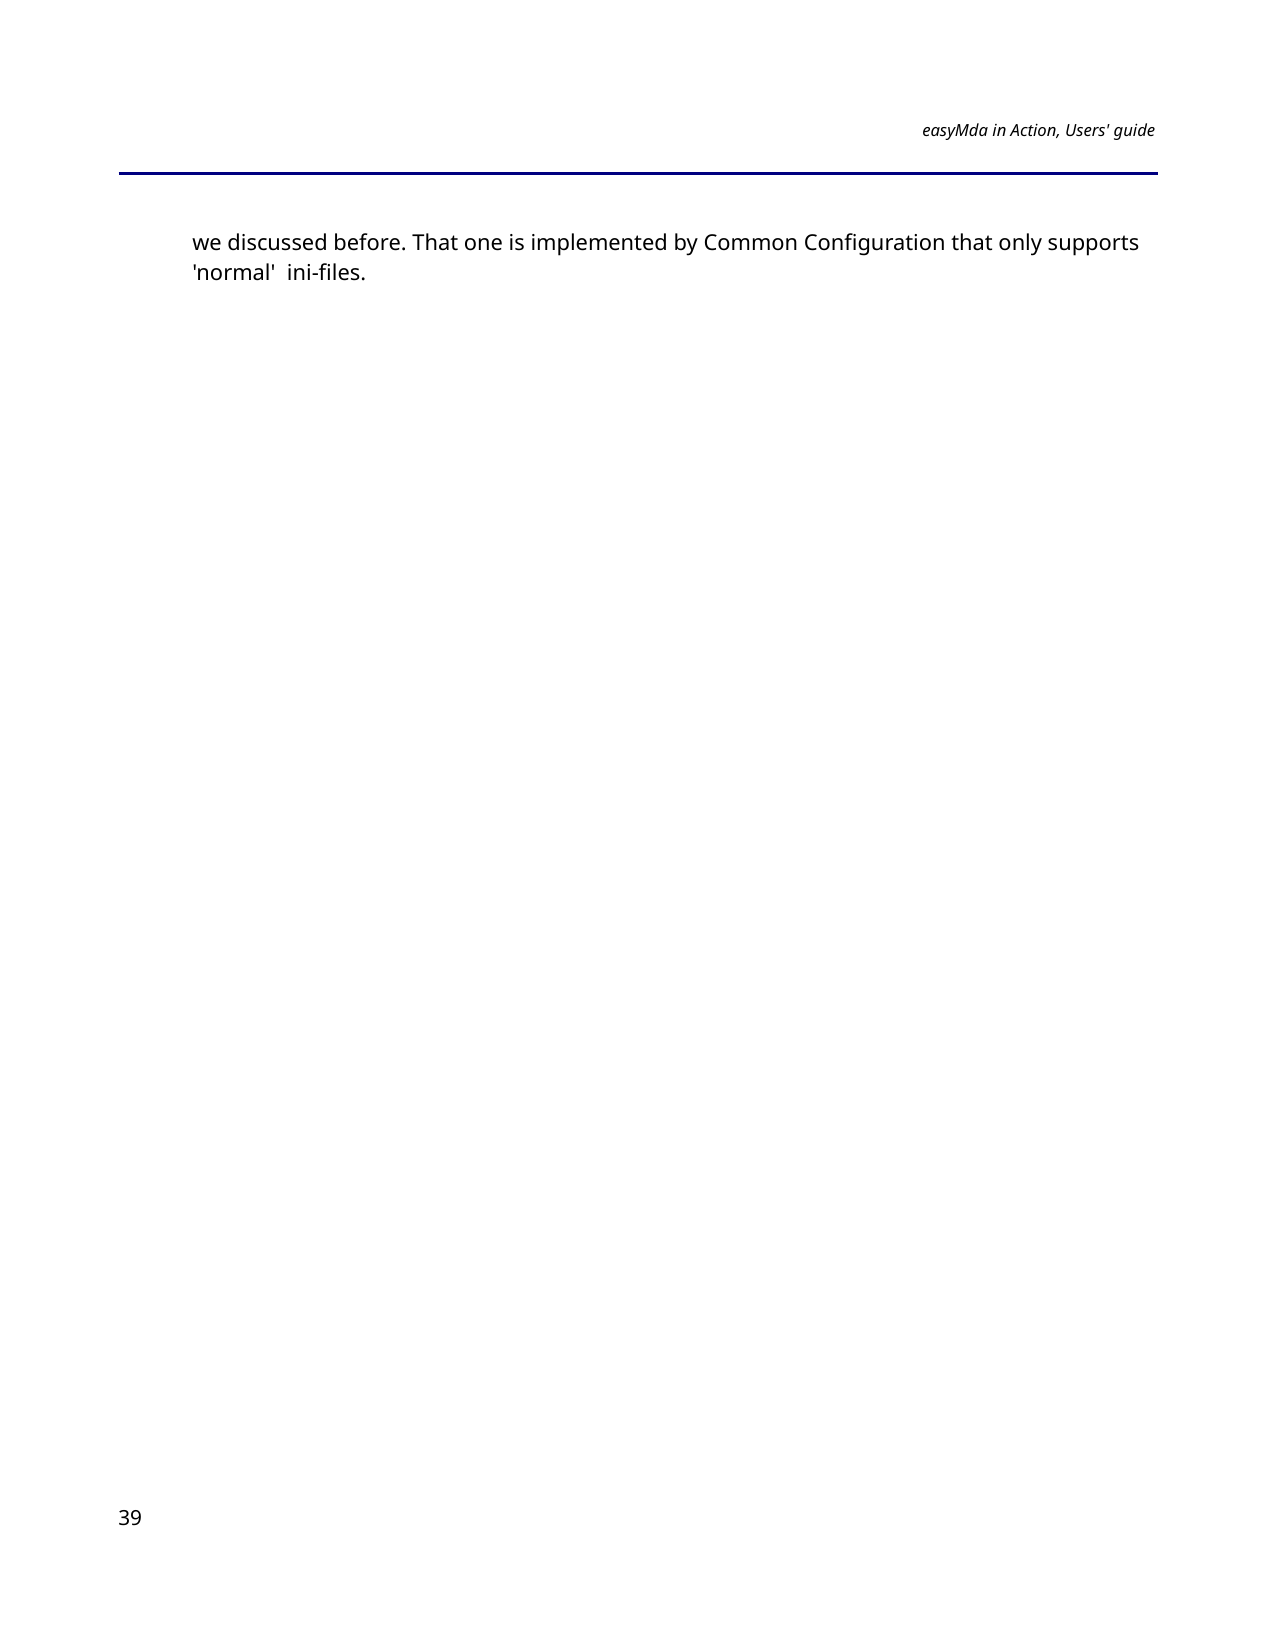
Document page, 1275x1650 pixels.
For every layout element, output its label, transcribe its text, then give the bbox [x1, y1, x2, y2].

text we discussed before. That one is implemented by Common Configuration that only supports 'normal' ini-files. [192, 227, 1157, 287]
